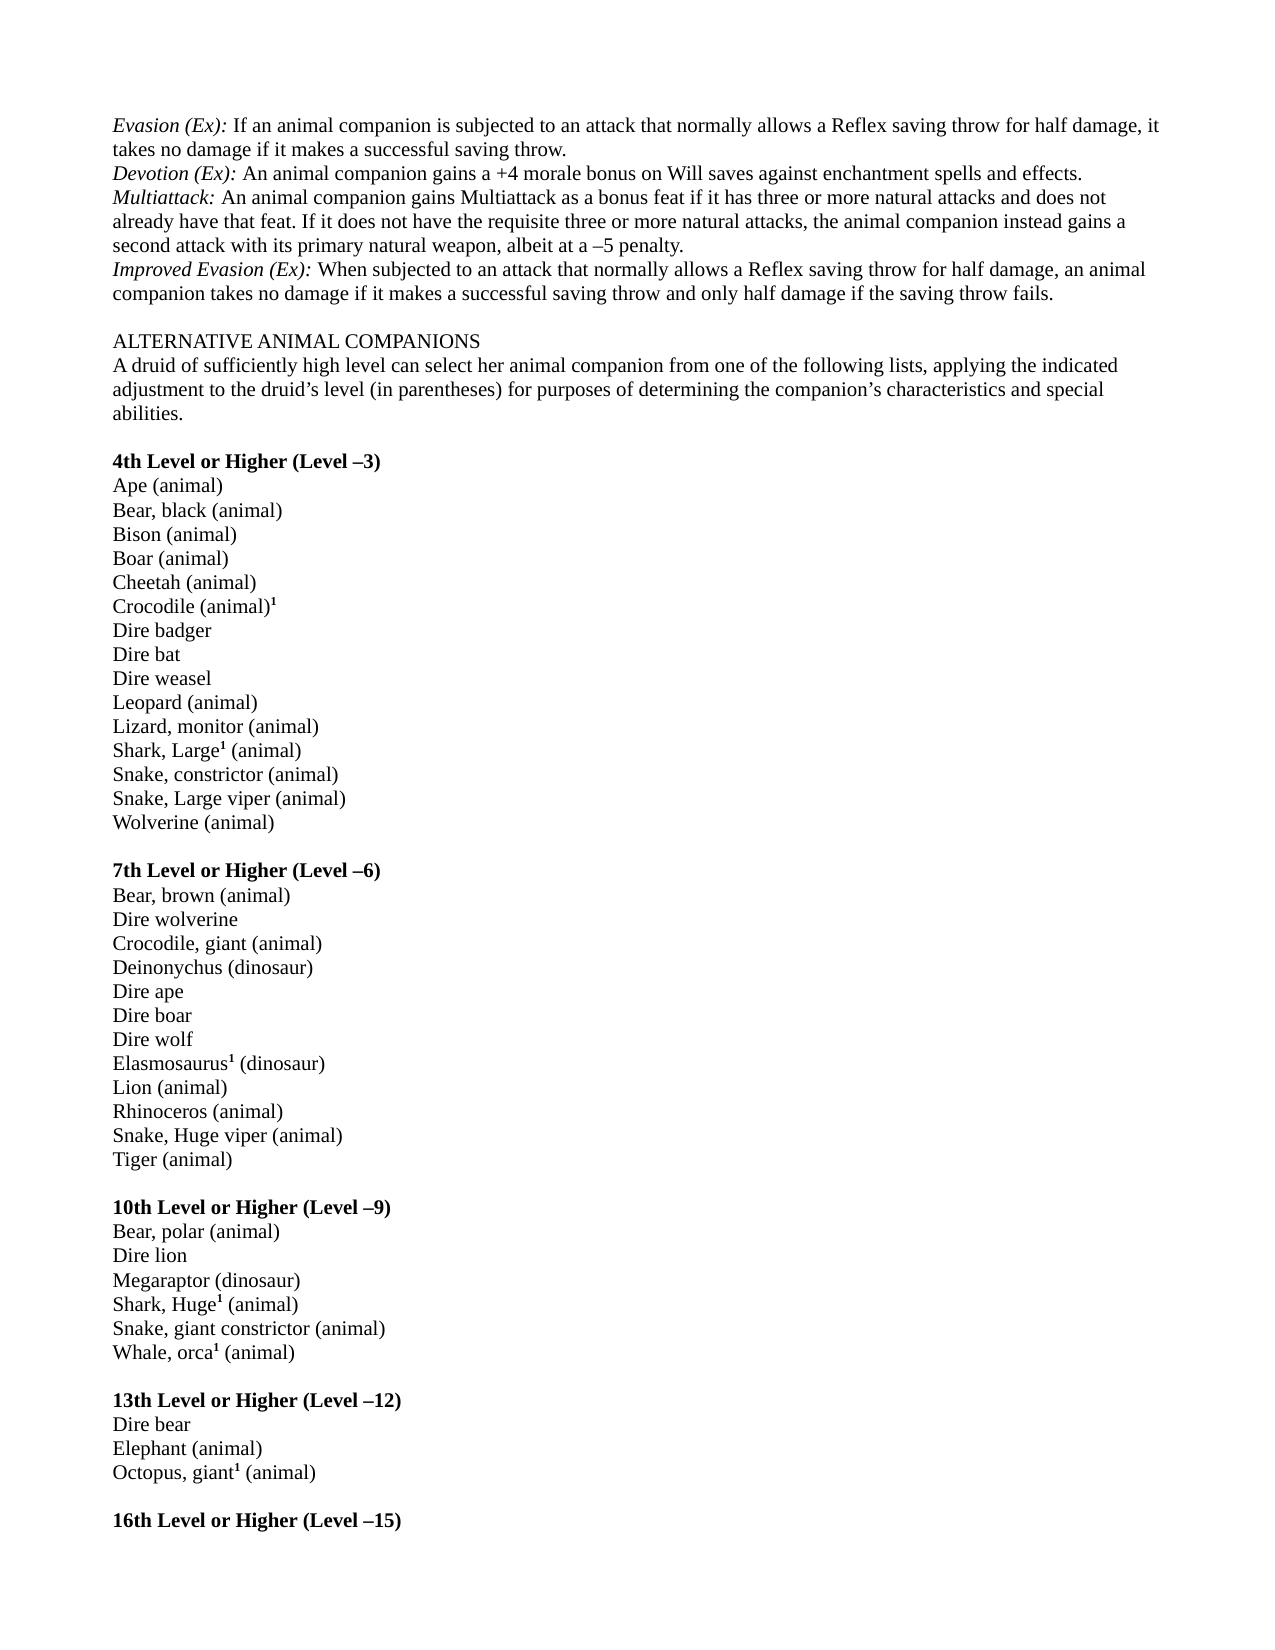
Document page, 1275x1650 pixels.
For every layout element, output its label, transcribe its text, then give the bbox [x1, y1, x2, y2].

text Bear, black (animal) [112, 497, 1162, 522]
text 7th Level or Higher (Level –6) [112, 858, 1162, 882]
text A druid of sufficiently high level can select her animal companion from one of the following lists, applying the indicated adjustment to the druid’s level (in parentheses) for purposes of determining the companion’s characteristics and special abilities. [112, 353, 1162, 425]
text Evasion (Ex): If an animal companion is subjected to an attack that normally allows a Reflex saving throw for half damage, it takes no damage if it makes a successful saving throw. [112, 112, 1162, 161]
text Shark, Large1 (animal) [112, 738, 1162, 762]
text Dire bear [112, 1412, 1162, 1436]
text Elephant (animal) [112, 1436, 1162, 1460]
text Tiger (animal) [112, 1147, 1162, 1171]
text 13th Level or Higher (Level –12) [112, 1388, 1162, 1412]
text Leopard (animal) [112, 690, 1162, 714]
text 4th Level or Higher (Level –3) [112, 449, 1162, 473]
text Dire ape [112, 979, 1162, 1003]
text Megaraptor (dinosaur) [112, 1267, 1162, 1292]
text Boar (animal) [112, 546, 1162, 570]
text Dire badger [112, 618, 1162, 642]
text Lizard, monitor (animal) [112, 714, 1162, 738]
text Improved Evasion (Ex): When subjected to an attack that normally allows a Reflex saving throw for half damage, an animal companion takes no damage if it makes a successful saving throw and only half damage if the saving throw fails. [112, 257, 1162, 305]
text Shark, Huge1 (animal) [112, 1292, 1162, 1316]
text Deinonychus (dinosaur) [112, 955, 1162, 979]
text Rhinoceros (animal) [112, 1099, 1162, 1123]
text Crocodile, giant (animal) [112, 931, 1162, 955]
text Ape (animal) [112, 473, 1162, 497]
text Wolverine (animal) [112, 810, 1162, 834]
text Dire wolverine [112, 907, 1162, 931]
text 16th Level or Higher (Level –15) [112, 1508, 1162, 1532]
text 10th Level or Higher (Level –9) [112, 1195, 1162, 1219]
text Snake, Huge viper (animal) [112, 1123, 1162, 1147]
text Elasmosaurus1 (dinosaur) [112, 1051, 1162, 1075]
text Dire boar [112, 1003, 1162, 1027]
text Multiattack: An animal companion gains Multiattack as a bonus feat if it has three or more natural attacks and does not already have that feat. If it does not have the requisite three or more natural attacks, the animal companion instead gains a second attack with its primary natural weapon, albeit at a –5 penalty. [112, 185, 1162, 257]
text Dire weasel [112, 666, 1162, 690]
text Snake, Large viper (animal) [112, 786, 1162, 810]
text Whale, orca1 (animal) [112, 1340, 1162, 1364]
text Crocodile (animal)1 [112, 594, 1162, 618]
text Cheetah (animal) [112, 570, 1162, 594]
text Octopus, giant1 (animal) [112, 1460, 1162, 1484]
text Bison (animal) [112, 522, 1162, 546]
text Snake, giant constrictor (animal) [112, 1316, 1162, 1340]
text ALTERNATIVE ANIMAL COMPANIONS [112, 329, 1162, 353]
text Devotion (Ex): An animal companion gains a +4 morale bonus on Will saves against enchantment spells and effects. [112, 161, 1162, 185]
text Bear, brown (animal) [112, 882, 1162, 907]
text Snake, constrictor (animal) [112, 762, 1162, 786]
text Dire bat [112, 642, 1162, 666]
text Bear, polar (animal) [112, 1219, 1162, 1243]
text Dire lion [112, 1243, 1162, 1267]
text Lion (animal) [112, 1075, 1162, 1099]
text Dire wolf [112, 1027, 1162, 1051]
